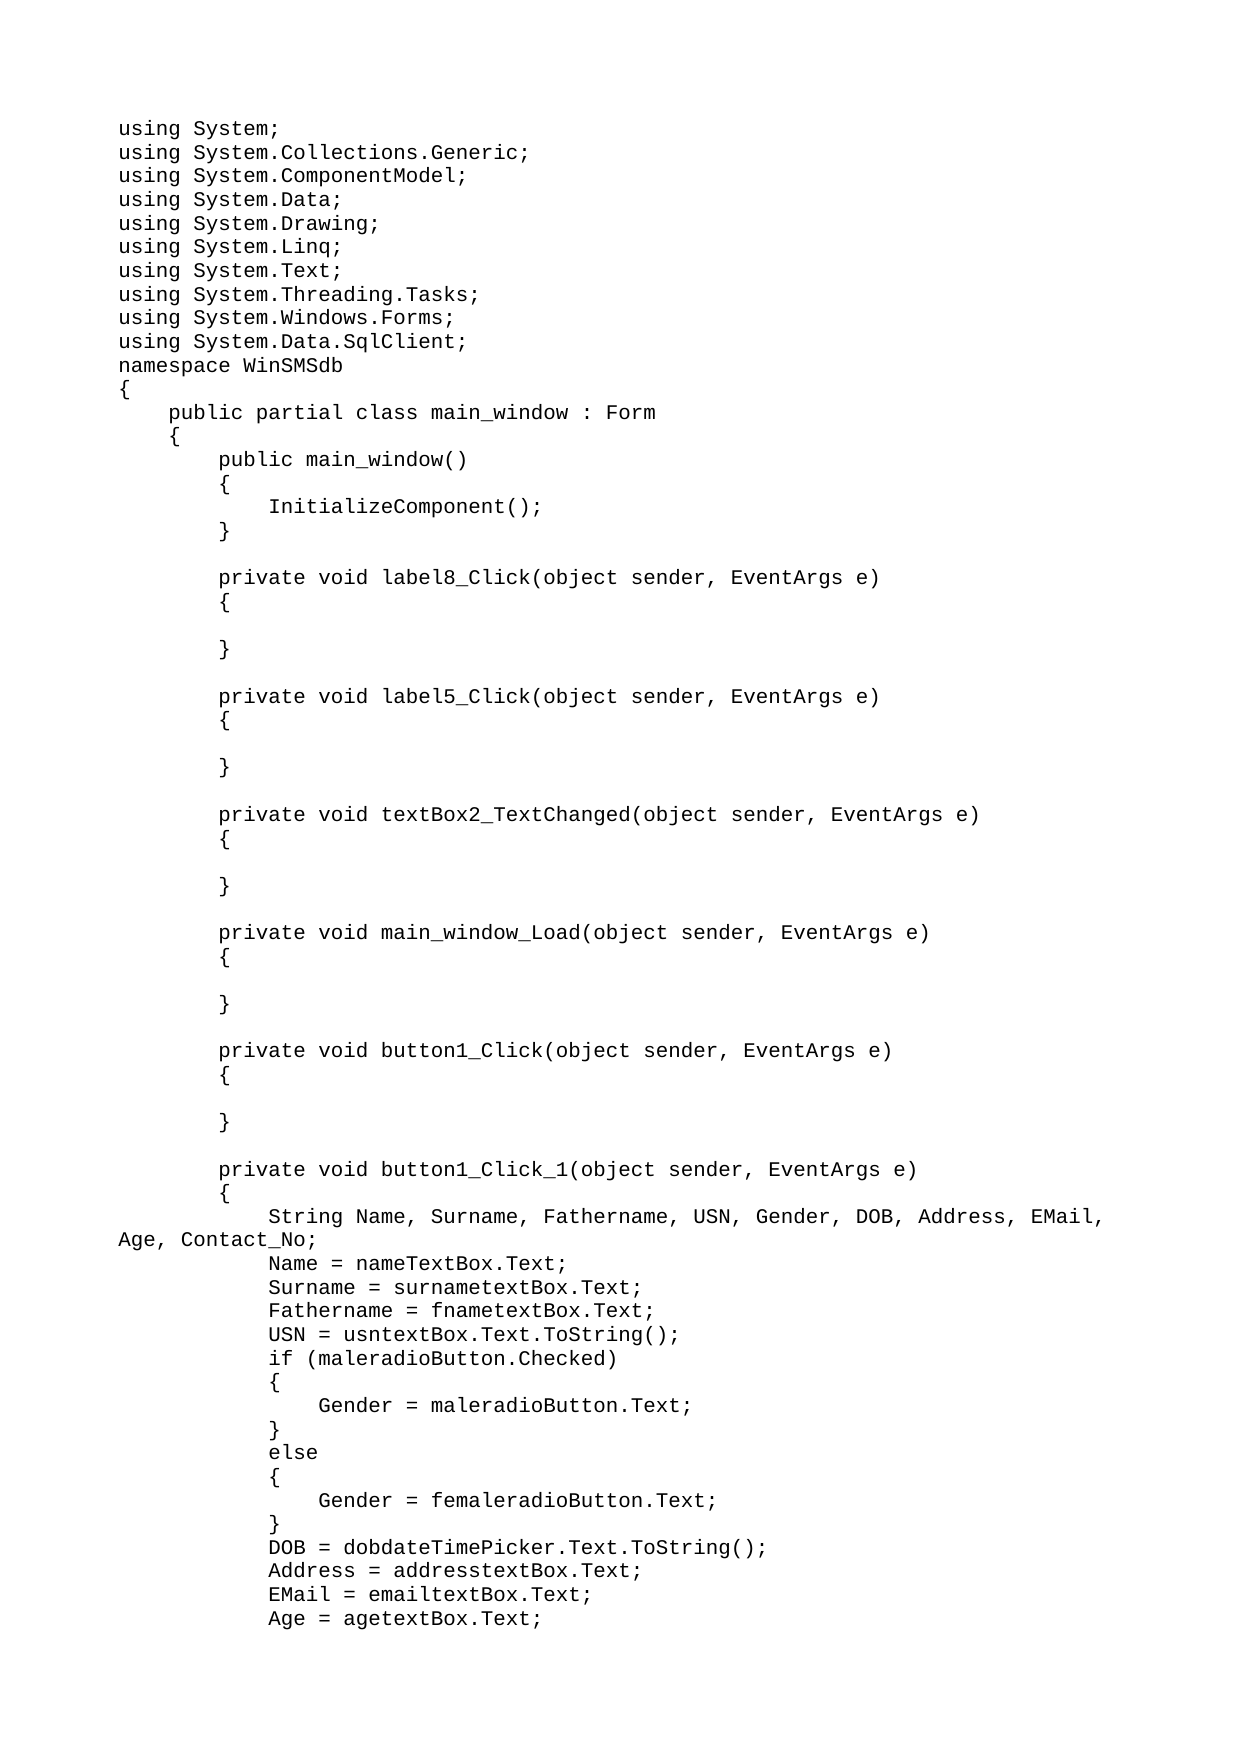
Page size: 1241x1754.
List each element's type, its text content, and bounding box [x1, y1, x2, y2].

text USN = usntextBox.Text.ToString(); [118, 1324, 1122, 1348]
text using System.ComponentModel; [118, 165, 1122, 189]
text } [118, 1419, 1122, 1442]
text using System.Linq; [118, 236, 1122, 260]
text Age = agetextBox.Text; [118, 1608, 1122, 1631]
text public main_window() [118, 449, 1122, 473]
text } [118, 1513, 1122, 1537]
text { [118, 1466, 1122, 1489]
text Name = nameTextBox.Text; [118, 1253, 1122, 1277]
text Gender = femaleradioButton.Text; [118, 1489, 1122, 1513]
text { [118, 946, 1122, 969]
text { [118, 426, 1122, 449]
text using System.Windows.Forms; [118, 307, 1122, 331]
text } [118, 1111, 1122, 1135]
text { [118, 378, 1122, 402]
text private void button1_Click_1(object sender, EventArgs e) [118, 1158, 1122, 1182]
text Address = addresstextBox.Text; [118, 1561, 1122, 1584]
text public partial class main_window : Form [118, 402, 1122, 426]
text using System.Data.SqlClient; [118, 331, 1122, 354]
text } [118, 520, 1122, 544]
text { [118, 709, 1122, 733]
text { [118, 1182, 1122, 1206]
text Surname = surnametextBox.Text; [118, 1277, 1122, 1300]
text private void textBox2_TextChanged(object sender, EventArgs e) [118, 804, 1122, 827]
text if (maleradioButton.Checked) [118, 1348, 1122, 1371]
text } [118, 875, 1122, 898]
text EMail = emailtextBox.Text; [118, 1584, 1122, 1608]
text private void button1_Click(object sender, EventArgs e) [118, 1040, 1122, 1064]
text { [118, 1064, 1122, 1088]
text Fathername = fnametextBox.Text; [118, 1300, 1122, 1324]
text Gender = maleradioButton.Text; [118, 1395, 1122, 1419]
text InitializeComponent(); [118, 496, 1122, 520]
text using System.Collections.Generic; [118, 142, 1122, 165]
text private void label5_Click(object sender, EventArgs e) [118, 686, 1122, 709]
text DOB = dobdateTimePicker.Text.ToString(); [118, 1537, 1122, 1561]
text { [118, 827, 1122, 851]
text } [118, 757, 1122, 780]
text private void label8_Click(object sender, EventArgs e) [118, 567, 1122, 591]
text { [118, 1371, 1122, 1395]
text { [118, 473, 1122, 496]
text using System.Drawing; [118, 213, 1122, 236]
text using System.Text; [118, 260, 1122, 284]
text String Name, Surname, Fathername, USN, Gender, DOB, Address, EMail, Age, Contact_No; [118, 1206, 1122, 1253]
text using System.Data; [118, 189, 1122, 213]
text using System.Threading.Tasks; [118, 284, 1122, 307]
text private void main_window_Load(object sender, EventArgs e) [118, 922, 1122, 946]
text { [118, 591, 1122, 615]
text using System; [118, 118, 1122, 142]
text } [118, 638, 1122, 662]
text } [118, 993, 1122, 1017]
text namespace WinSMSdb [118, 354, 1122, 378]
text else [118, 1442, 1122, 1466]
